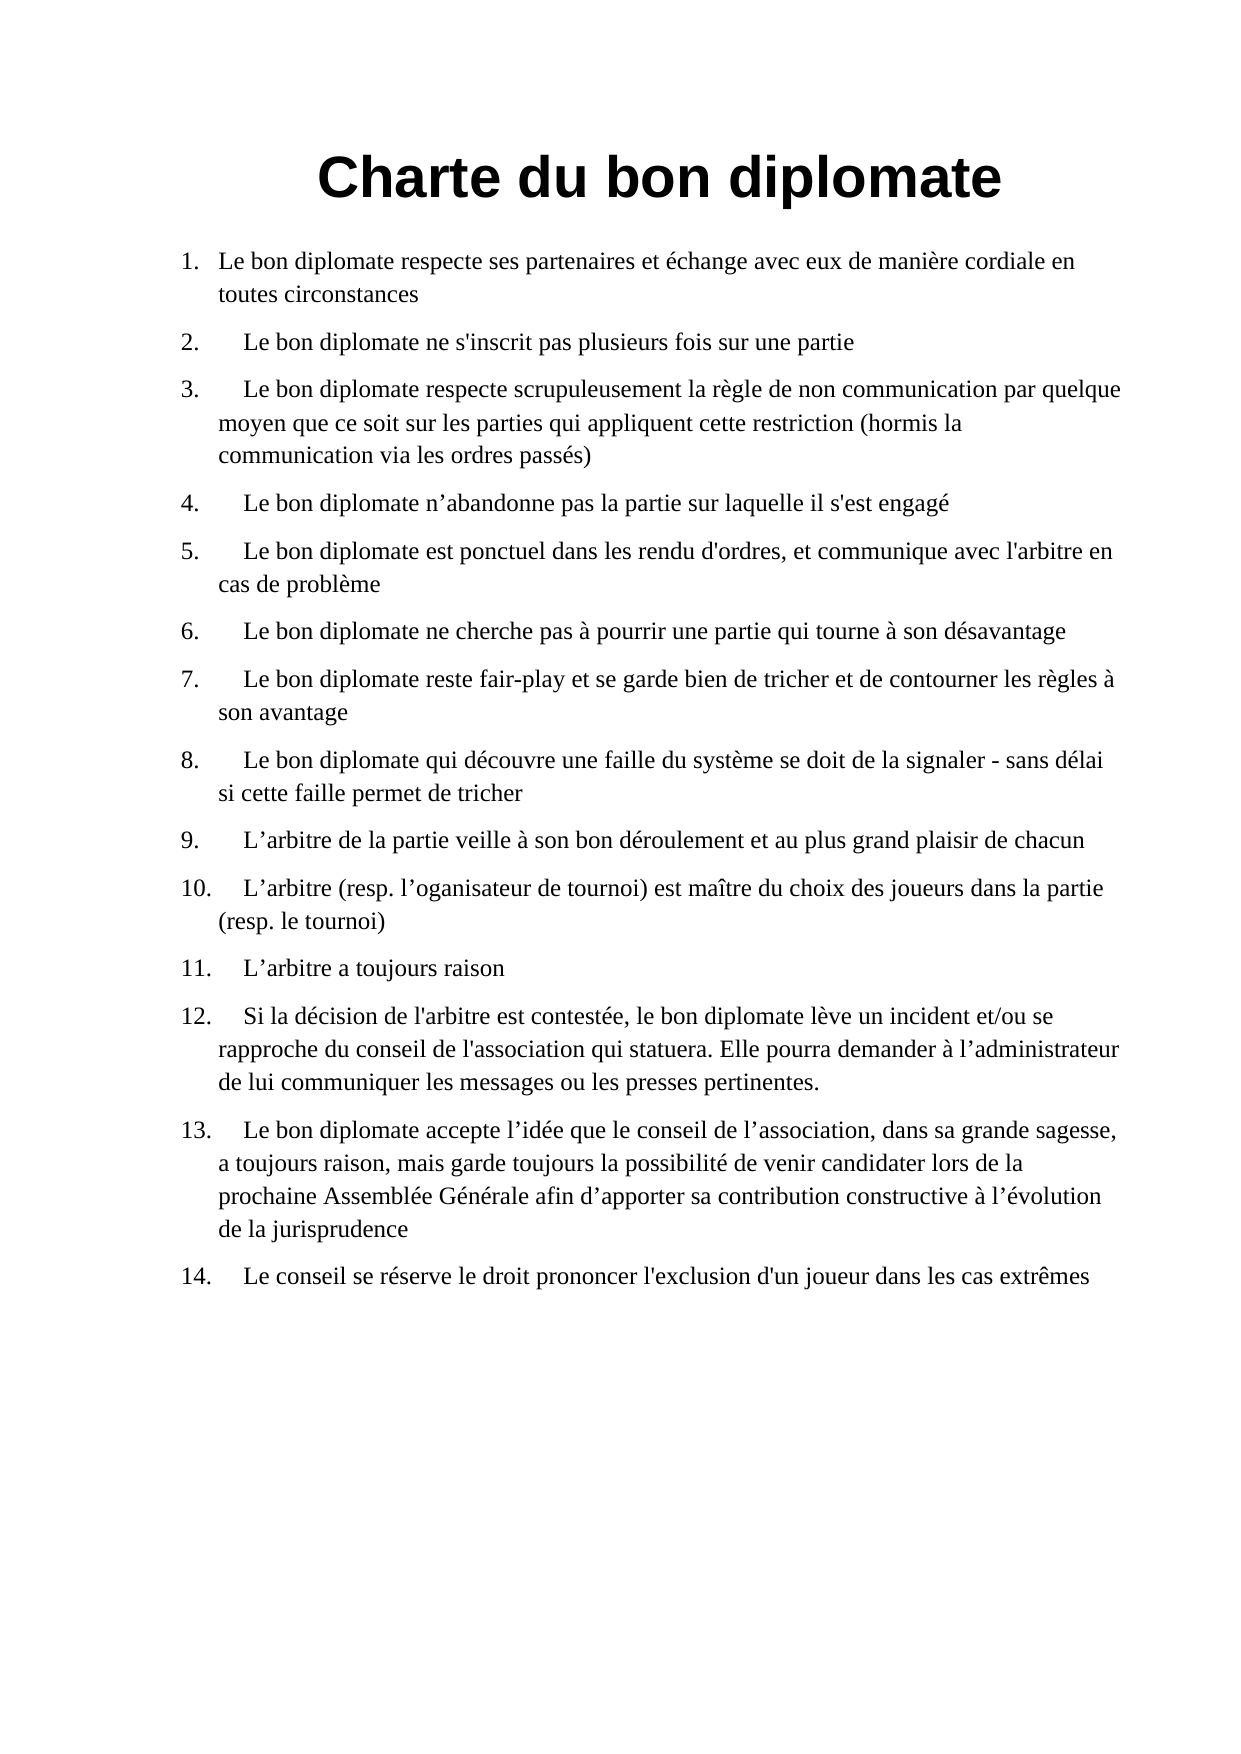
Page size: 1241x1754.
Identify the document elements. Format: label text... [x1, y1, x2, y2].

list Le conseil se réserve le droit prononcer l'exclusion d'un joueur dans les cas extrêmes [181, 1261, 1122, 1290]
list Le bon diplomate est ponctuel dans les rendu d'ordres, et communique avec l'arbitre en cas de problème [181, 536, 1122, 598]
list Le bon diplomate respecte scrupuleusement la règle de non communication par quelque moyen que ce soit sur les parties qui appliquent cette restriction (hormis la communication via les ordres passés) [181, 374, 1122, 469]
list Le bon diplomate ne s'inscrit pas plusieurs fois sur une partie [181, 327, 1122, 356]
list Le bon diplomate n’abandonne pas la partie sur laquelle il s'est engagé [181, 488, 1122, 517]
list L’arbitre de la partie veille à son bon déroulement et au plus grand plaisir de chacun [181, 825, 1122, 854]
title Charte du bon diplomate [118, 143, 1122, 210]
list Si la décision de l'arbitre est contestée, le bon diplomate lève un incident et/ou se rapproche du conseil de l'association qui statuera. Elle pourra demander à l’administrateur de lui communiquer les messages ou les presses pertinentes. [181, 1001, 1122, 1096]
list L’arbitre (resp. l’oganisateur de tournoi) est maître du choix des joueurs dans la partie (resp. le tournoi) [181, 873, 1122, 935]
list Le bon diplomate qui découvre une faille du système se doit de la signaler - sans délai si cette faille permet de tricher [181, 745, 1122, 806]
list Le bon diplomate ne cherche pas à pourrir une partie qui tourne à son désavantage [181, 616, 1122, 645]
list Le bon diplomate accepte l’idée que le conseil de l’association, dans sa grande sagesse, a toujours raison, mais garde toujours la possibilité de venir candidater lors de la prochaine Assemblée Générale afin d’apporter sa contribution constructive à l’évolution de la jurisprudence [181, 1115, 1122, 1243]
list Le bon diplomate respecte ses partenaires et échange avec eux de manière cordiale en toutes circonstances [181, 246, 1122, 308]
list Le bon diplomate reste fair-play et se garde bien de tricher et de contourner les règles à son avantage [181, 664, 1122, 726]
list L’arbitre a toujours raison [181, 953, 1122, 982]
